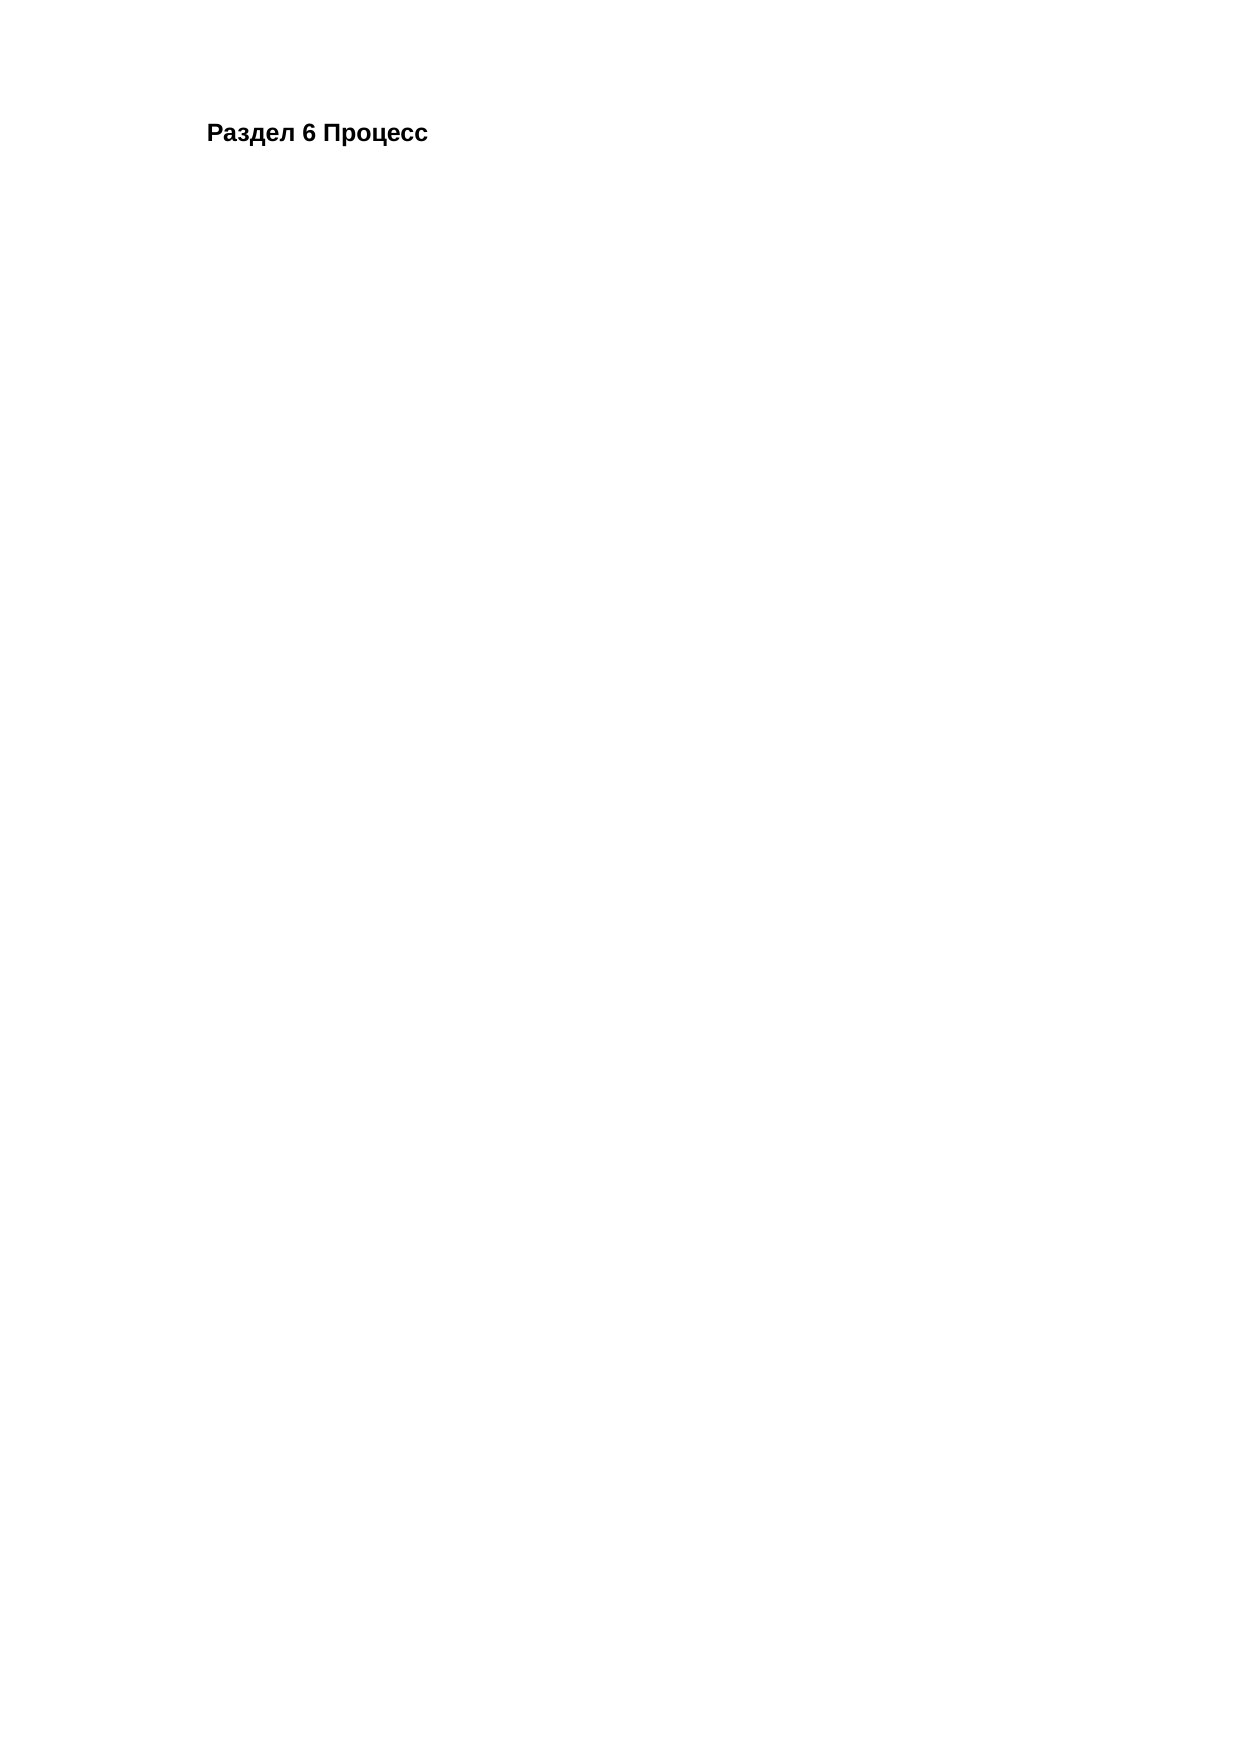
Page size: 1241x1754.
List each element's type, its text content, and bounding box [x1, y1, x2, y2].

text Раздел 6 Процесс [118, 118, 1122, 147]
